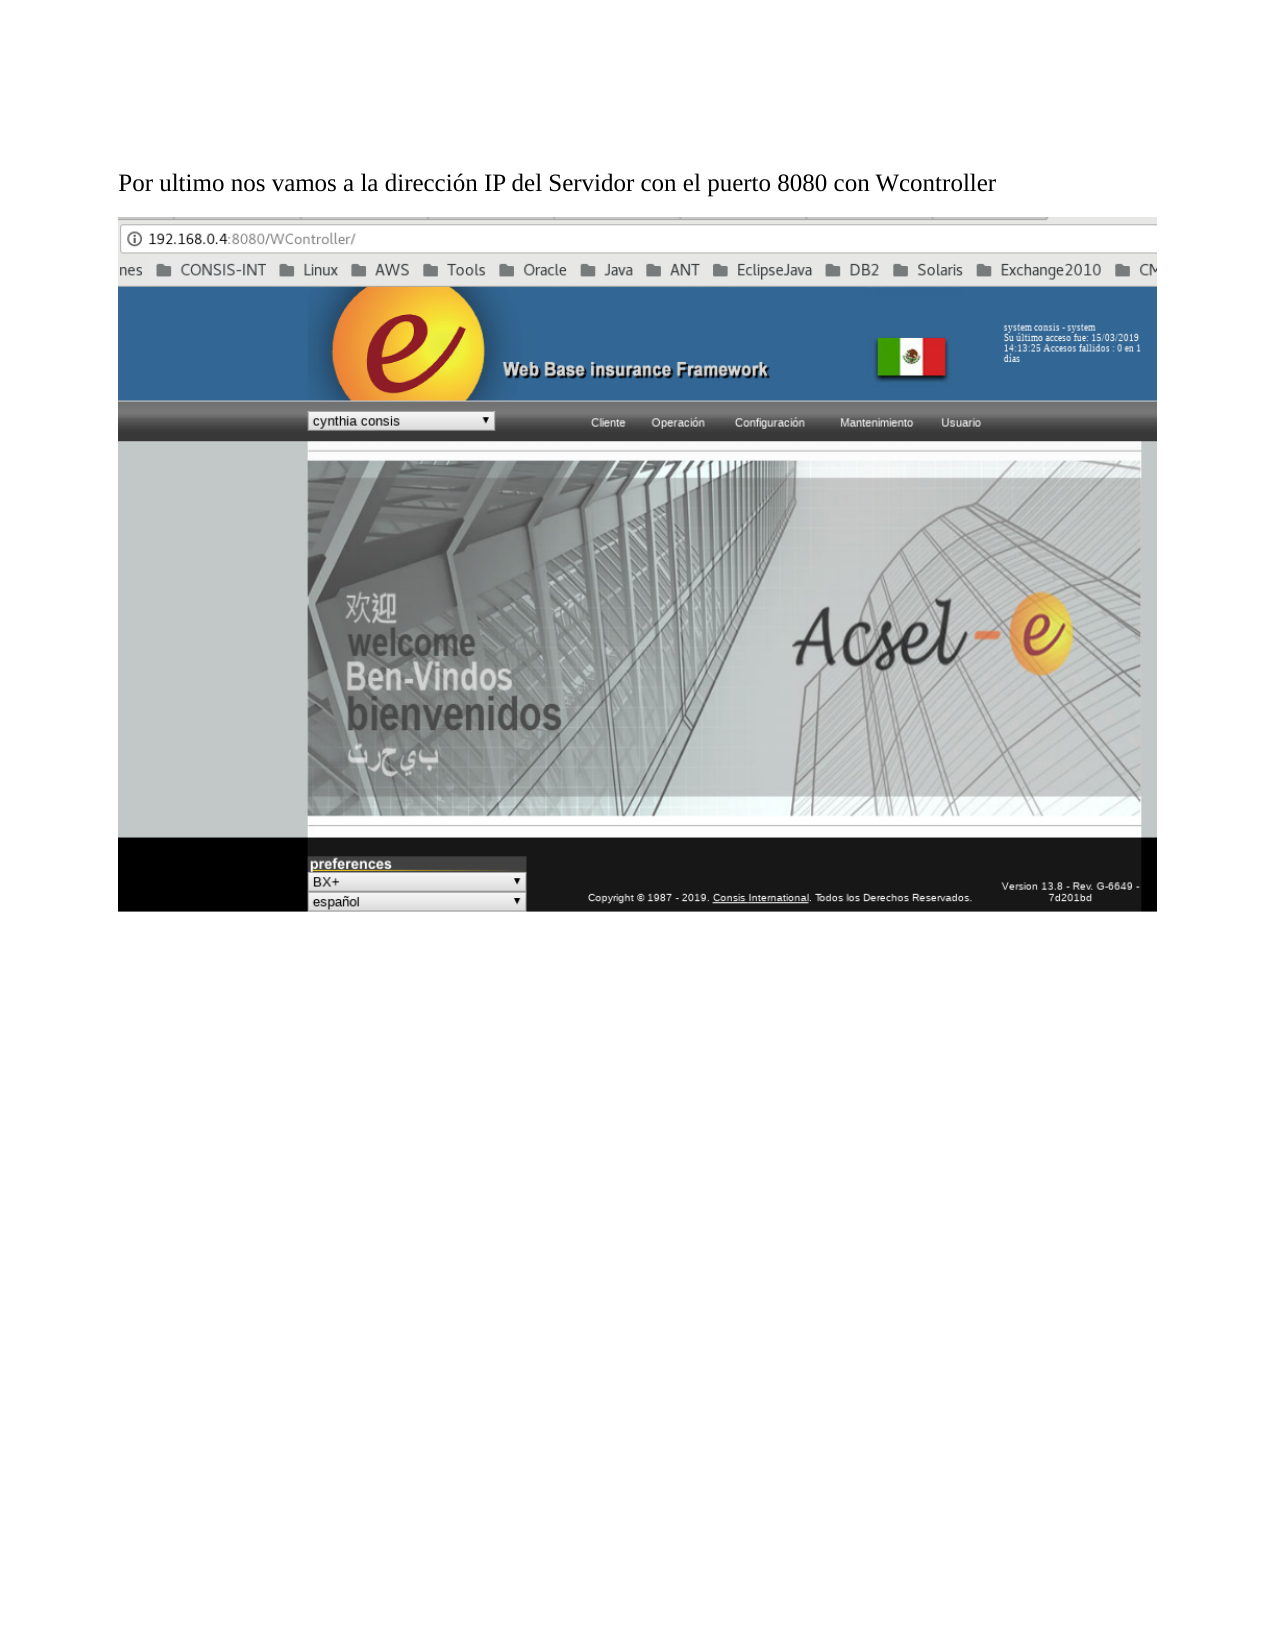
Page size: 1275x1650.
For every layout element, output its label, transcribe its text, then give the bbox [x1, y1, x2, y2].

picture [118, 217, 1157, 921]
text Por ultimo nos vamos a la dirección IP del Servidor con el puerto 8080 con Wcontroller [118, 168, 1157, 196]
